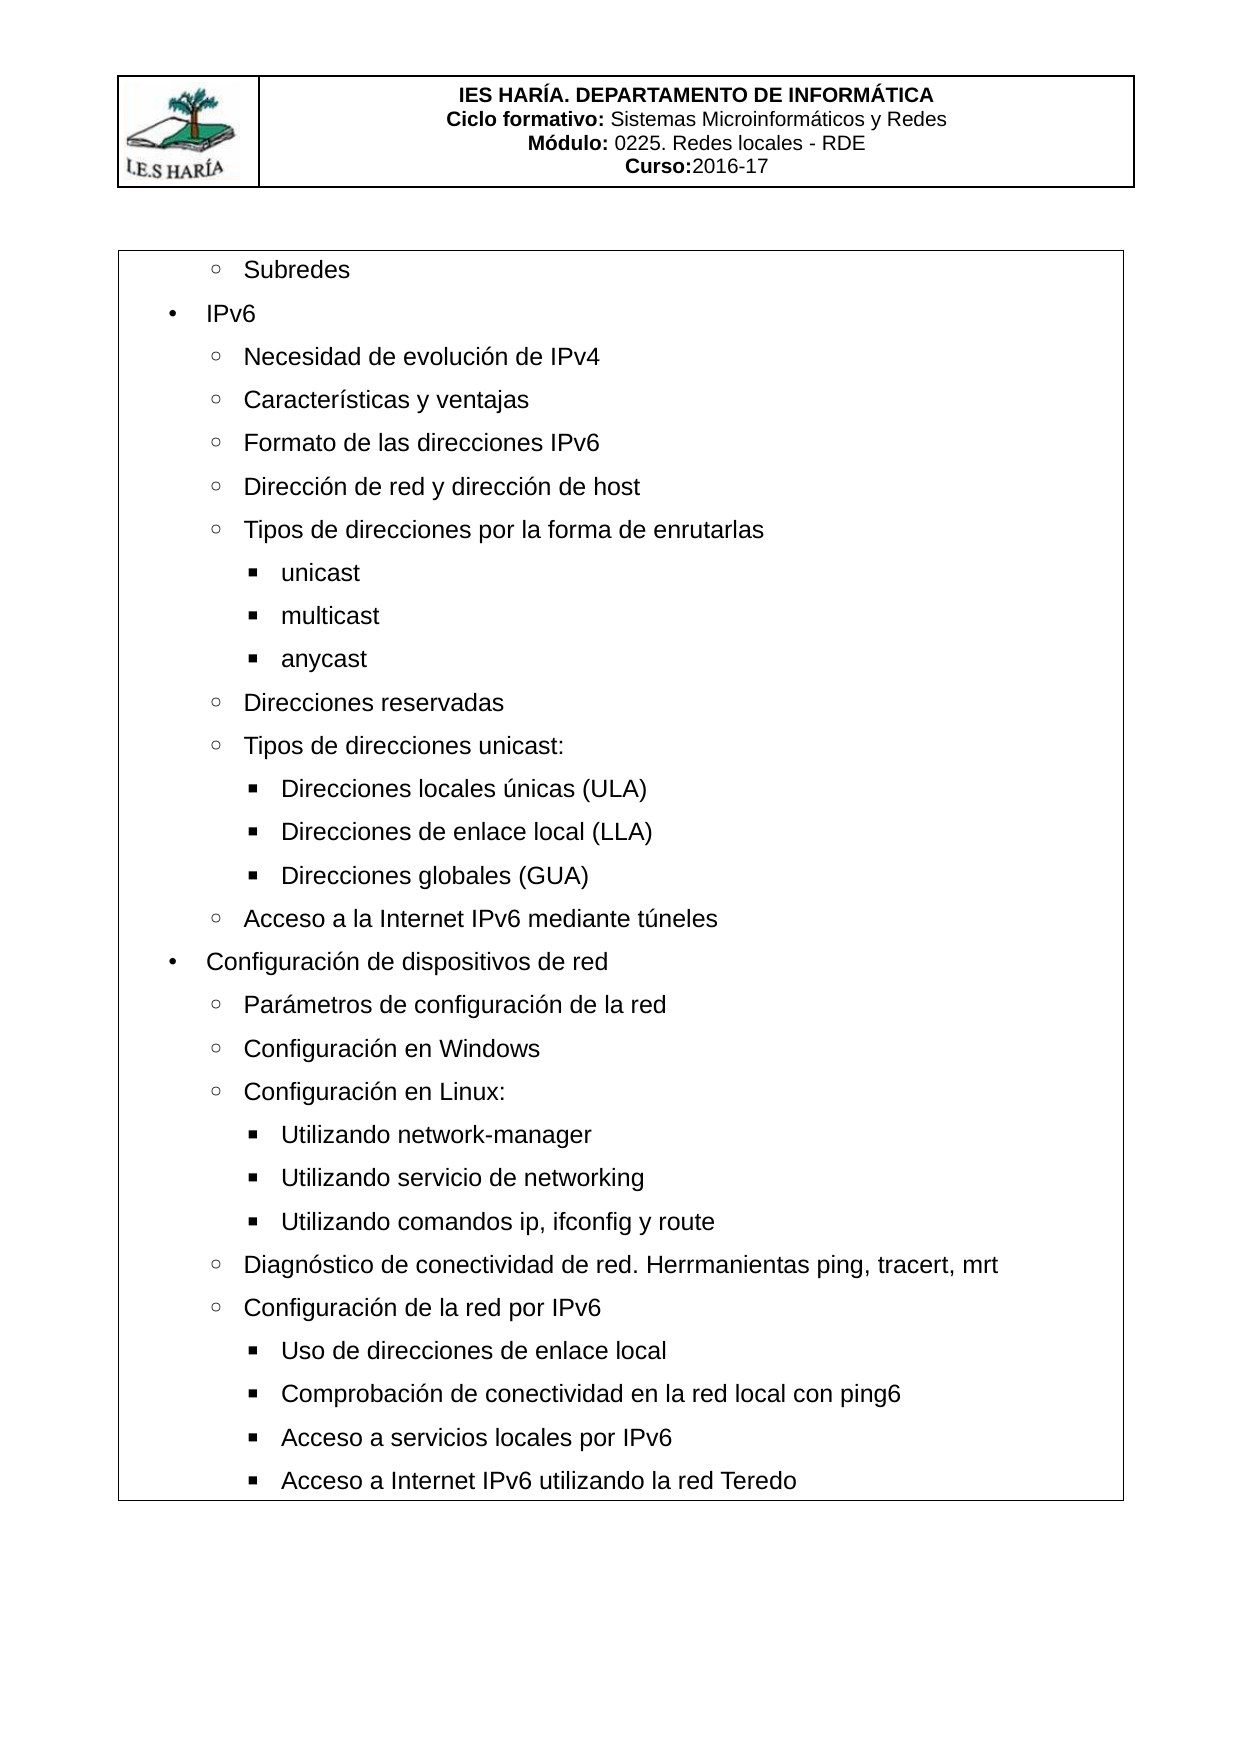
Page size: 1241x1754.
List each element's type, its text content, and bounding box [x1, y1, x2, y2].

table_cell Capa de red en el modelo OSI y en la arquitectura TCP/IP Funciones de la capa de red: Direccionamiento. Encapsulamiento Desencapsulamiento Enrutamiento Control de congestión Servicios ofrecidos de la capa de red Esquema de funcionamiento del protocolo IP Direcciones IPv4 Representación de las direcciones Parte de red y parte de host Direcciones reservadas Redes con clase Redes y direcciones IP especiales Redes públicas y privadas Redes IP sin clase. La máscara de subred. Subredes IPv6 Necesidad de evolución de IPv4 Características y ventajas Formato de las direcciones IPv6 Dirección de red y dirección de host Tipos de direcciones por la forma de enrutarlas unicast multicast anycast Direcciones reservadas Tipos de direcciones unicast: Direcciones locales únicas (ULA) Direcciones de enlace local (LLA) Direcciones globales (GUA) Acceso a la Internet IPv6 mediante túneles Configuración de dispositivos de red Parámetros de configuración de la red Configuración en Windows Configuración en Linux: Utilizando network-manager Utilizando servicio de networking Utilizando comandos ip, ifconfig y route Diagnóstico de conectividad de red. Herrmanientas ping, tracert, mrt Configuración de la red por IPv6 Uso de direcciones de enlace local Comprobación de conectividad en la red local con ping6 Acceso a servicios locales por IPv6 Acceso a Internet IPv6 utilizando la red Teredo [119, 251, 1123, 1500]
picture [123, 82, 241, 180]
